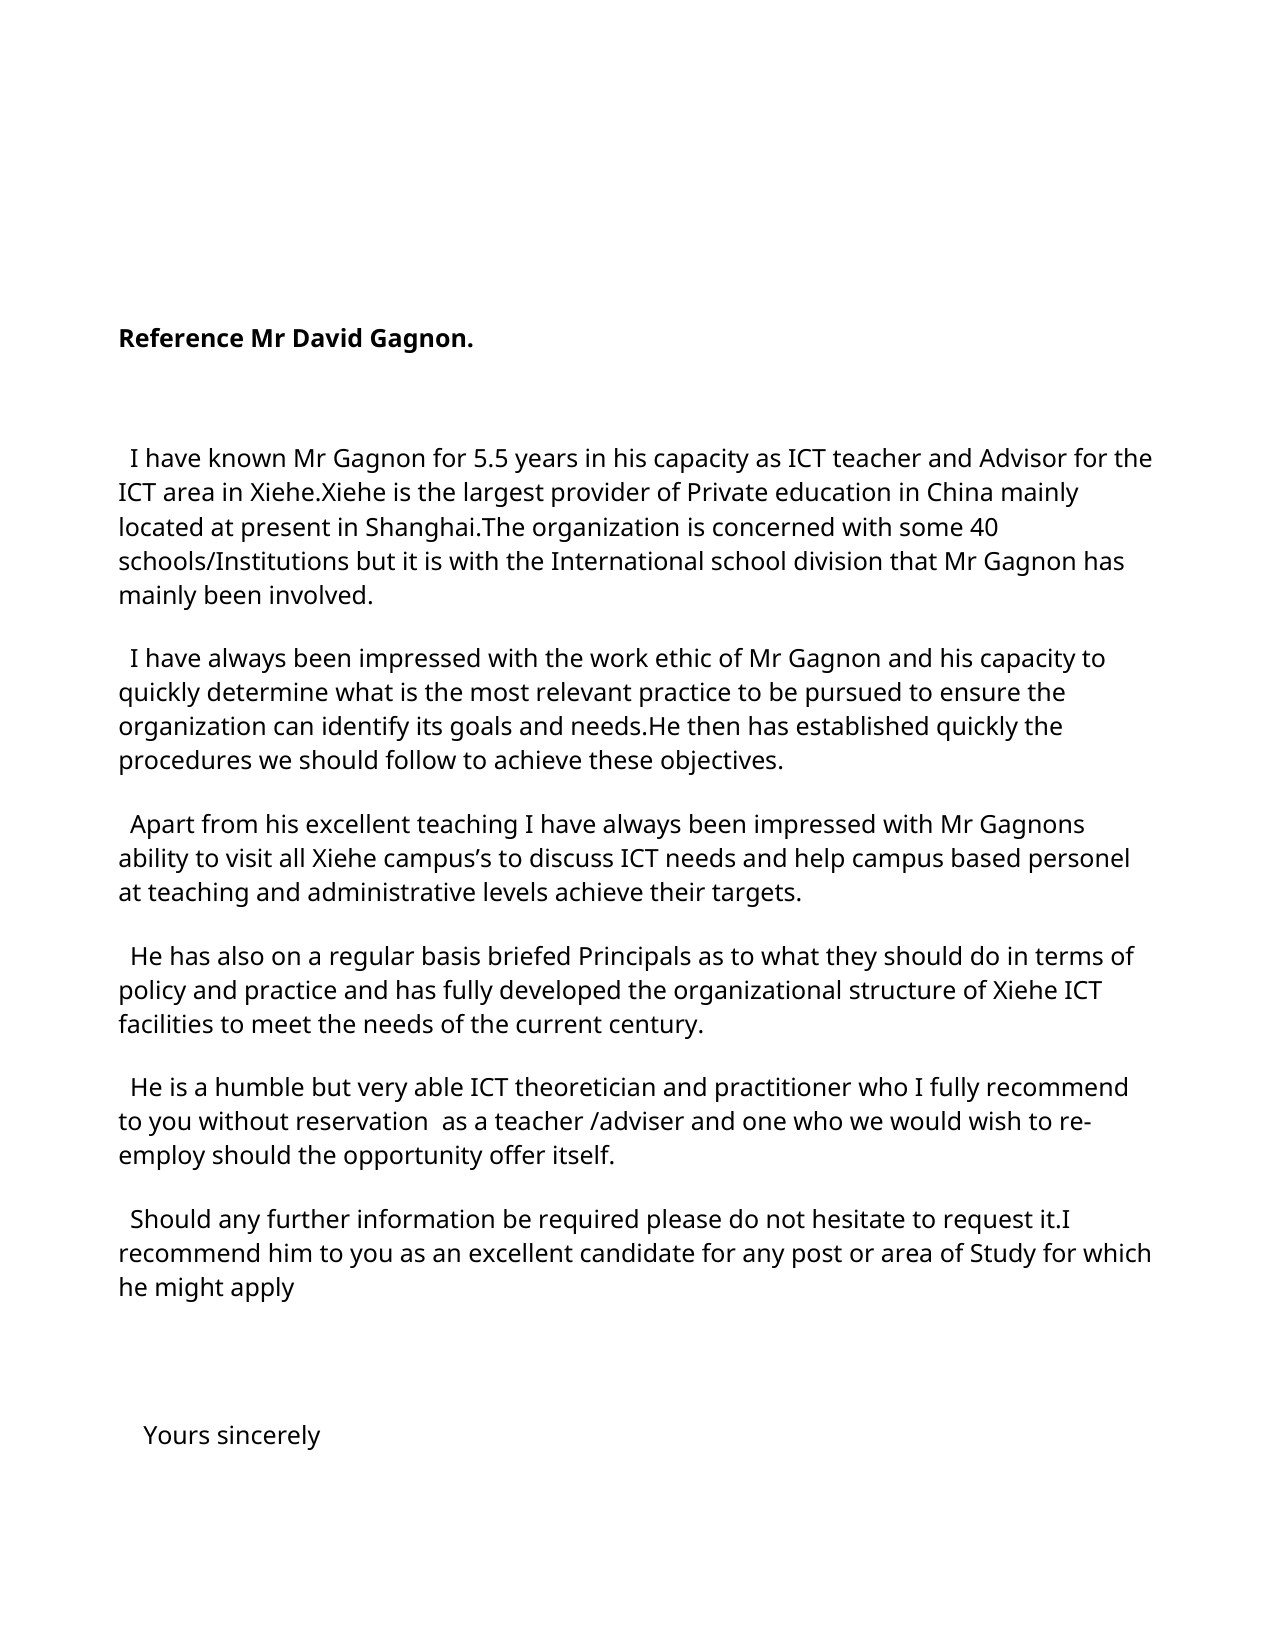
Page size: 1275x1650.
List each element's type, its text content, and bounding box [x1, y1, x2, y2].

text He is a humble but very able ICT theoretician and practitioner who I fully recommend to you without reservation as a teacher /adviser and one who we would wish to re-employ should the opportunity offer itself. [118, 1070, 1157, 1172]
text Yours sincerely [118, 1418, 1157, 1452]
text Should any further information be required please do not hesitate to request it.I recommend him to you as an excellent candidate for any post or area of Study for which he might apply [118, 1202, 1157, 1304]
text I have known Mr Gagnon for 5.5 years in his capacity as ICT teacher and Advisor for the ICT area in Xiehe.Xiehe is the largest provider of Private education in China mainly located at present in Shanghai.The organization is concerned with some 40 schools/Institutions but it is with the International school division that Mr Gagnon has mainly been involved. [118, 441, 1157, 611]
text I have always been impressed with the work ethic of Mr Gagnon and his capacity to quickly determine what is the most relevant practice to be pursued to ensure the organization can identify its goals and needs.He then has established quickly the procedures we should follow to achieve these objectives. [118, 641, 1157, 777]
text He has also on a regular basis briefed Principals as to what they should do in terms of policy and practice and has fully developed the organizational structure of Xiehe ICT facilities to meet the needs of the current century. [118, 938, 1157, 1040]
text Apart from his excellent teaching I have always been impressed with Mr Gagnons ability to visit all Xiehe campus’s to discuss ICT needs and help campus based personel at teaching and administrative levels achieve their targets. [118, 807, 1157, 909]
text Reference Mr David Gagnon. [118, 321, 1157, 355]
